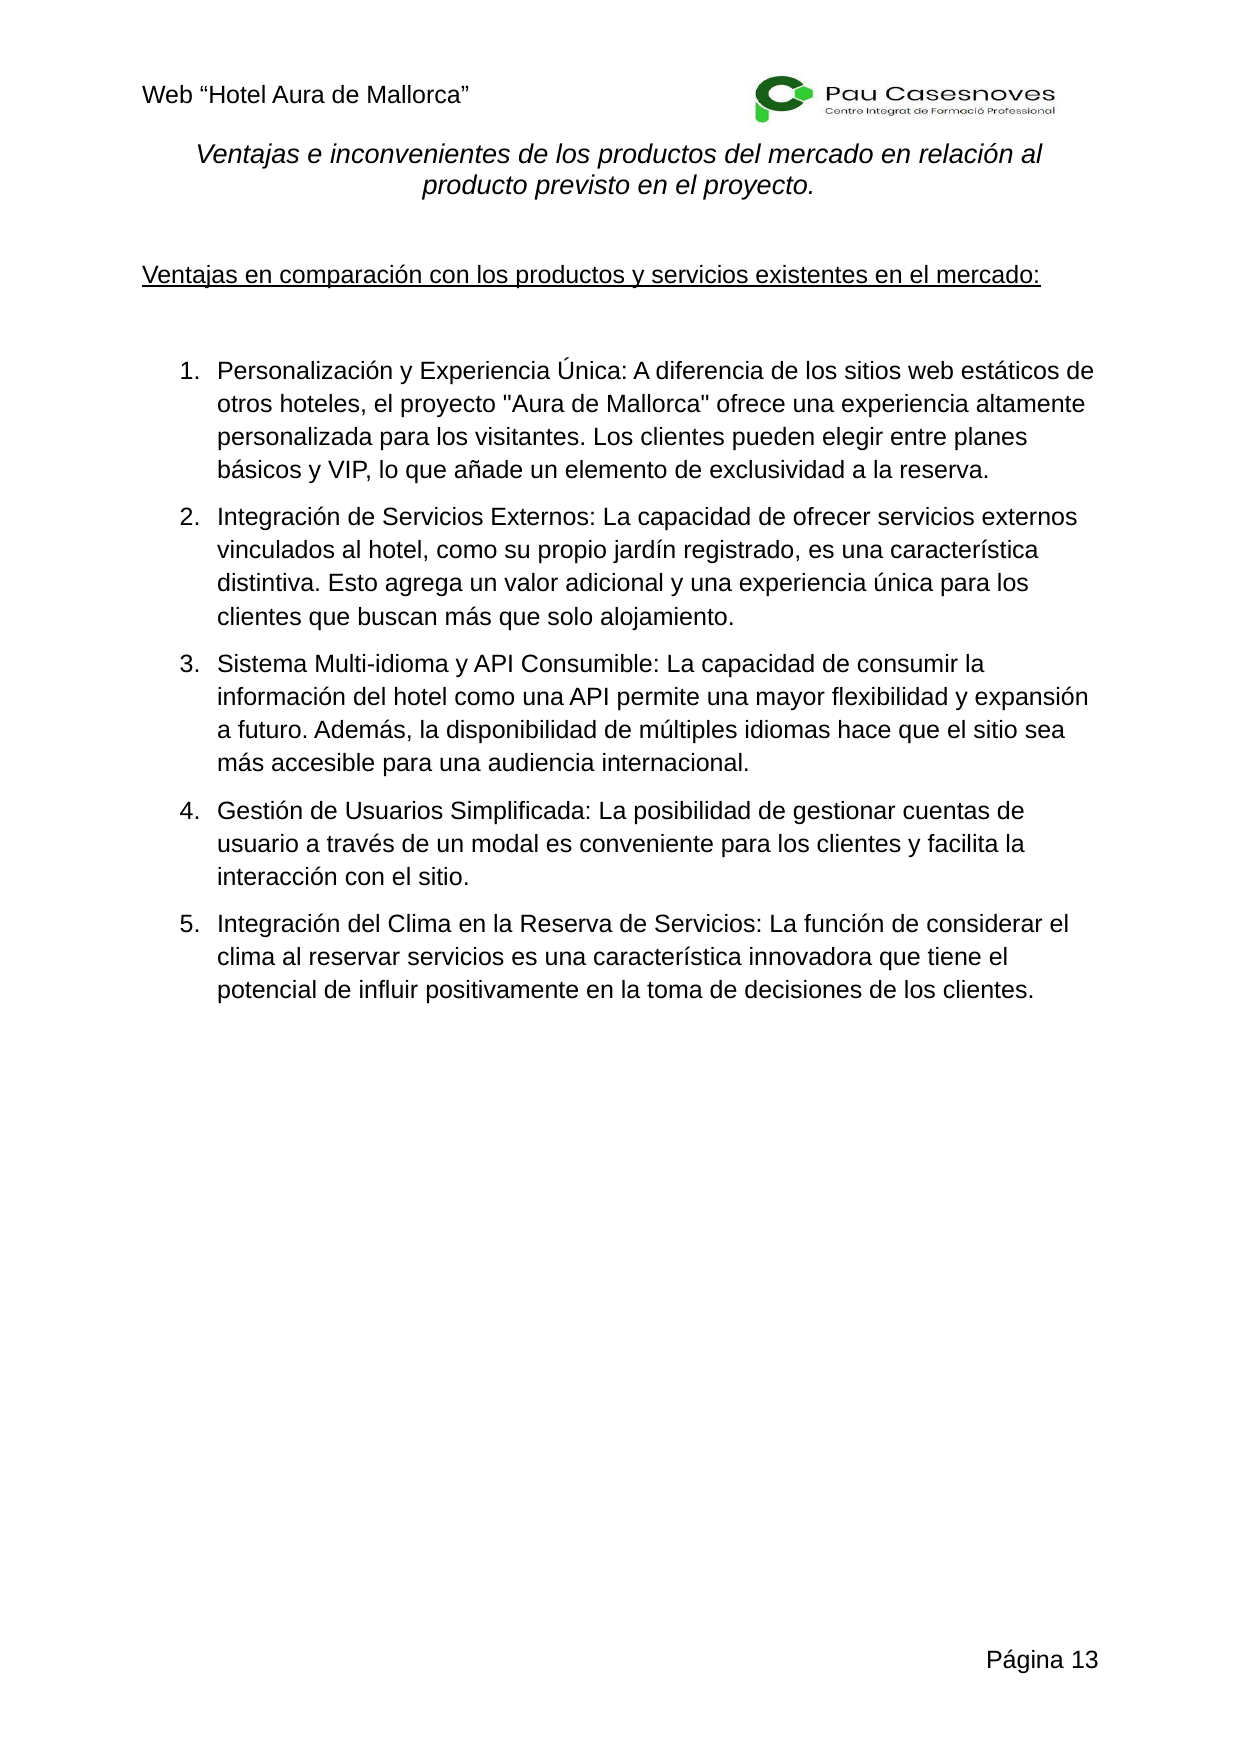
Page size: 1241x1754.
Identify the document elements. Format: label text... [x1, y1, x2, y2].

list Sistema Multi-idioma y API Consumible: La capacidad de consumir la información del hotel como una API permite una mayor flexibilidad y expansión a futuro. Además, la disponibilidad de múltiples idiomas hace que el sitio sea más accesible para una audiencia internacional. [179, 649, 1098, 777]
list Gestión de Usuarios Simplificada: La posibilidad de gestionar cuentas de usuario a través de un modal es conveniente para los clientes y facilita la interacción con el sitio. [179, 796, 1098, 891]
picture [748, 72, 1075, 127]
list Integración del Clima en la Reserva de Servicios: La función de considerar el clima al reservar servicios es una característica innovadora que tiene el potencial de influir positivamente en la toma de decisiones de los clientes. [179, 909, 1098, 1004]
list Integración de Servicios Externos: La capacidad de ofrecer servicios externos vinculados al hotel, como su propio jardín registrado, es una característica distintiva. Esto agrega un valor adicional y una experiencia única para los clientes que buscan más que solo alojamiento. [179, 502, 1098, 630]
subtitle Ventajas e inconvenientes de los productos del mercado en relación al producto previsto en el proyecto. [142, 138, 1098, 200]
text Ventajas en comparación con los productos y servicios existentes en el mercado: [142, 261, 1098, 289]
list Personalización y Experiencia Única: A diferencia de los sitios web estáticos de otros hoteles, el proyecto "Aura de Mallorca" ofrece una experiencia altamente personalizada para los visitantes. Los clientes pueden elegir entre planes básicos y VIP, lo que añade un elemento de exclusividad a la reserva. [179, 356, 1098, 483]
